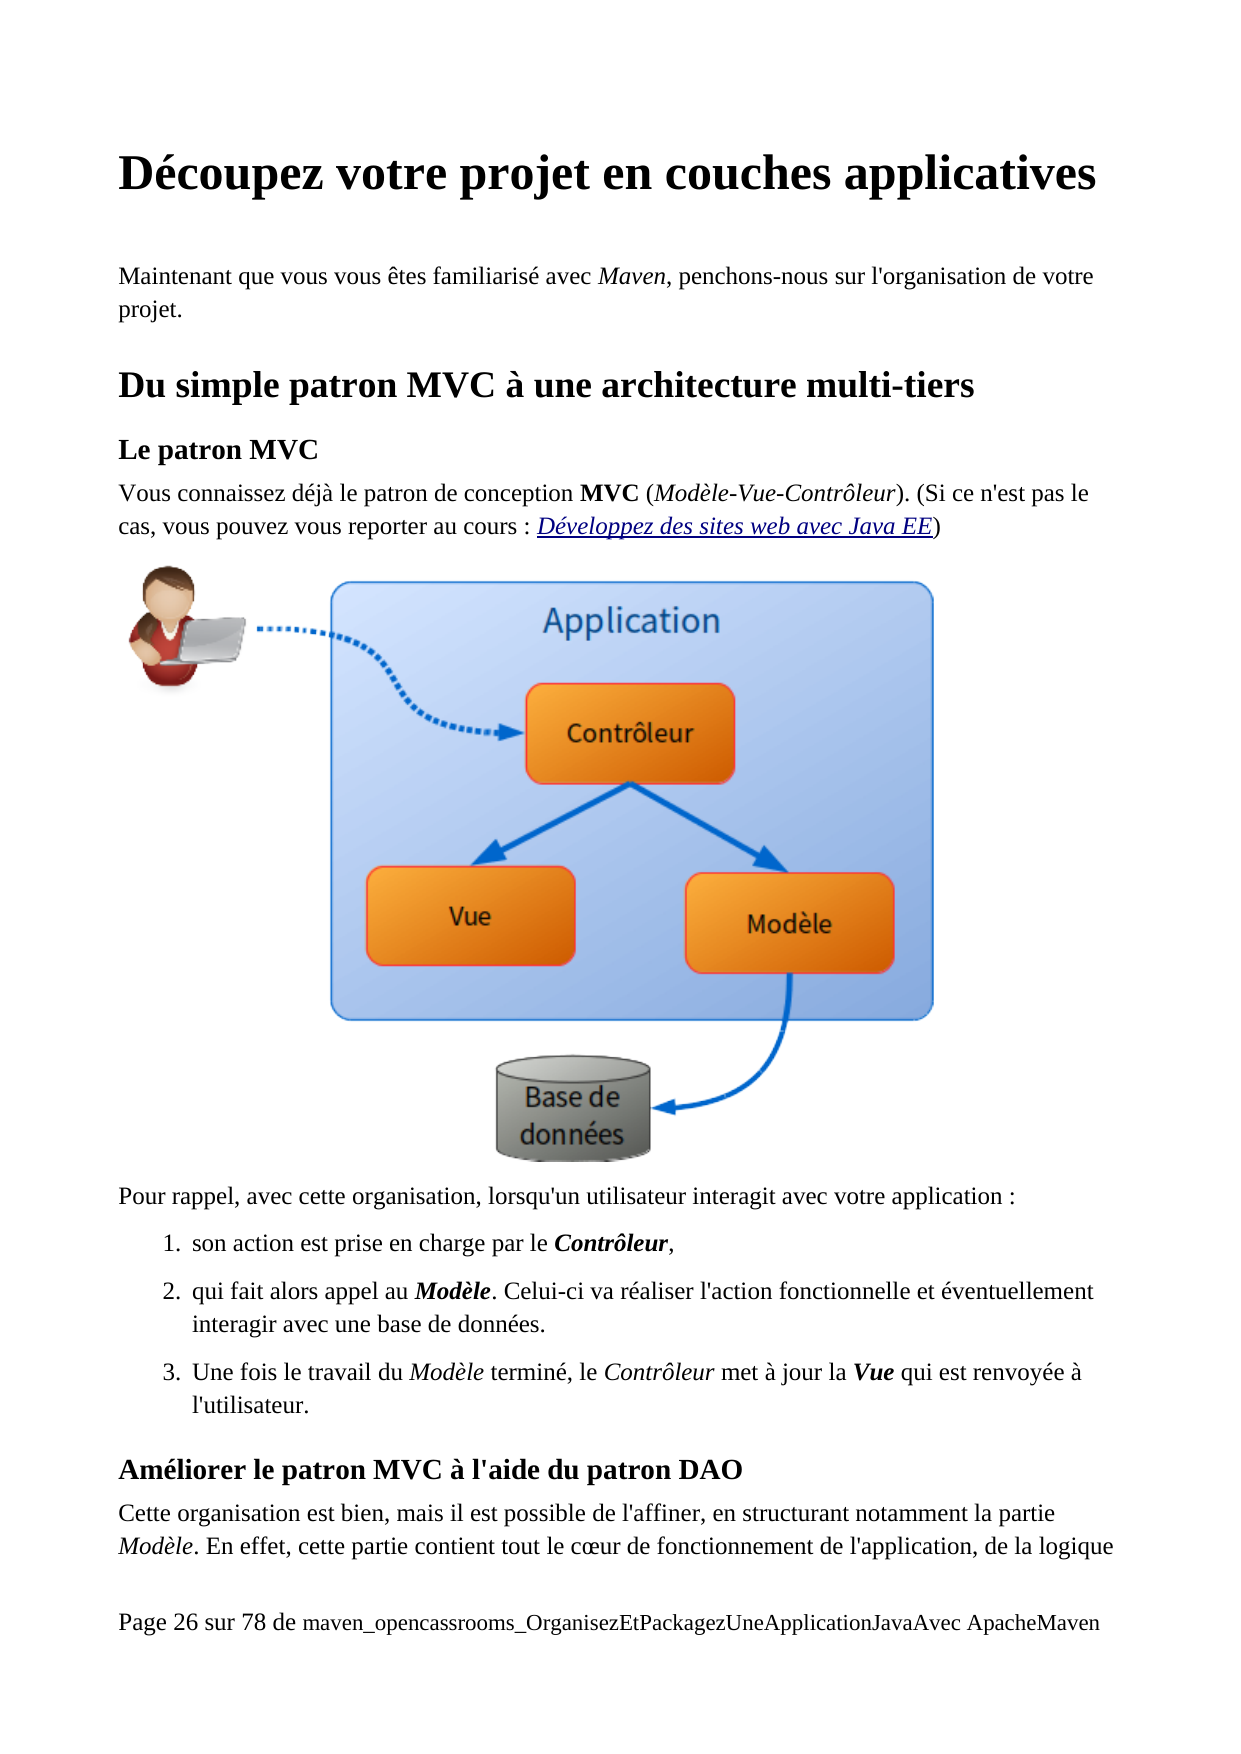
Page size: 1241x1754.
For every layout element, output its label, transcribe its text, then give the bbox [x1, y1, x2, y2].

subtitle Découpez votre projet en couches applicatives [118, 143, 1122, 201]
text Vous connaissez déjà le patron de conception MVC (Modèle-Vue-Contrôleur). (Si ce n'est pas le cas, vous pouvez vous reporter au cours : Développez des sites web avec Java EE) [118, 478, 1122, 540]
subtitle Du simple patron MVC à une architecture multi-tiers [118, 362, 1122, 405]
text Pour rappel, avec cette organisation, lorsqu'un utilisateur interagit avec votre application : [118, 1181, 1122, 1210]
subtitle Améliorer le patron MVC à l'aide du patron DAO [118, 1452, 1122, 1486]
list qui fait alors appel au Modèle. Celui-ci va réaliser l'action fonctionnelle et éventuellement interagir avec une base de données. [162, 1276, 1122, 1338]
text Maintenant que vous vous êtes familiarisé avec Maven, penchons-nous sur l'organisation de votre projet. [118, 261, 1122, 322]
text Cette organisation est bien, mais il est possible de l'affiner, en structurant notamment la partie Modèle. En effet, cette partie contient tout le cœur de fonctionnement de l'application, de la logique [118, 1498, 1122, 1560]
list Une fois le travail du Modèle terminé, le Contrôleur met à jour la Vue qui est renvoyée à l'utilisateur. [162, 1357, 1122, 1418]
picture [118, 559, 934, 1162]
subtitle Le patron MVC [118, 432, 1122, 466]
list son action est prise en charge par le Contrôleur, [162, 1228, 1122, 1257]
